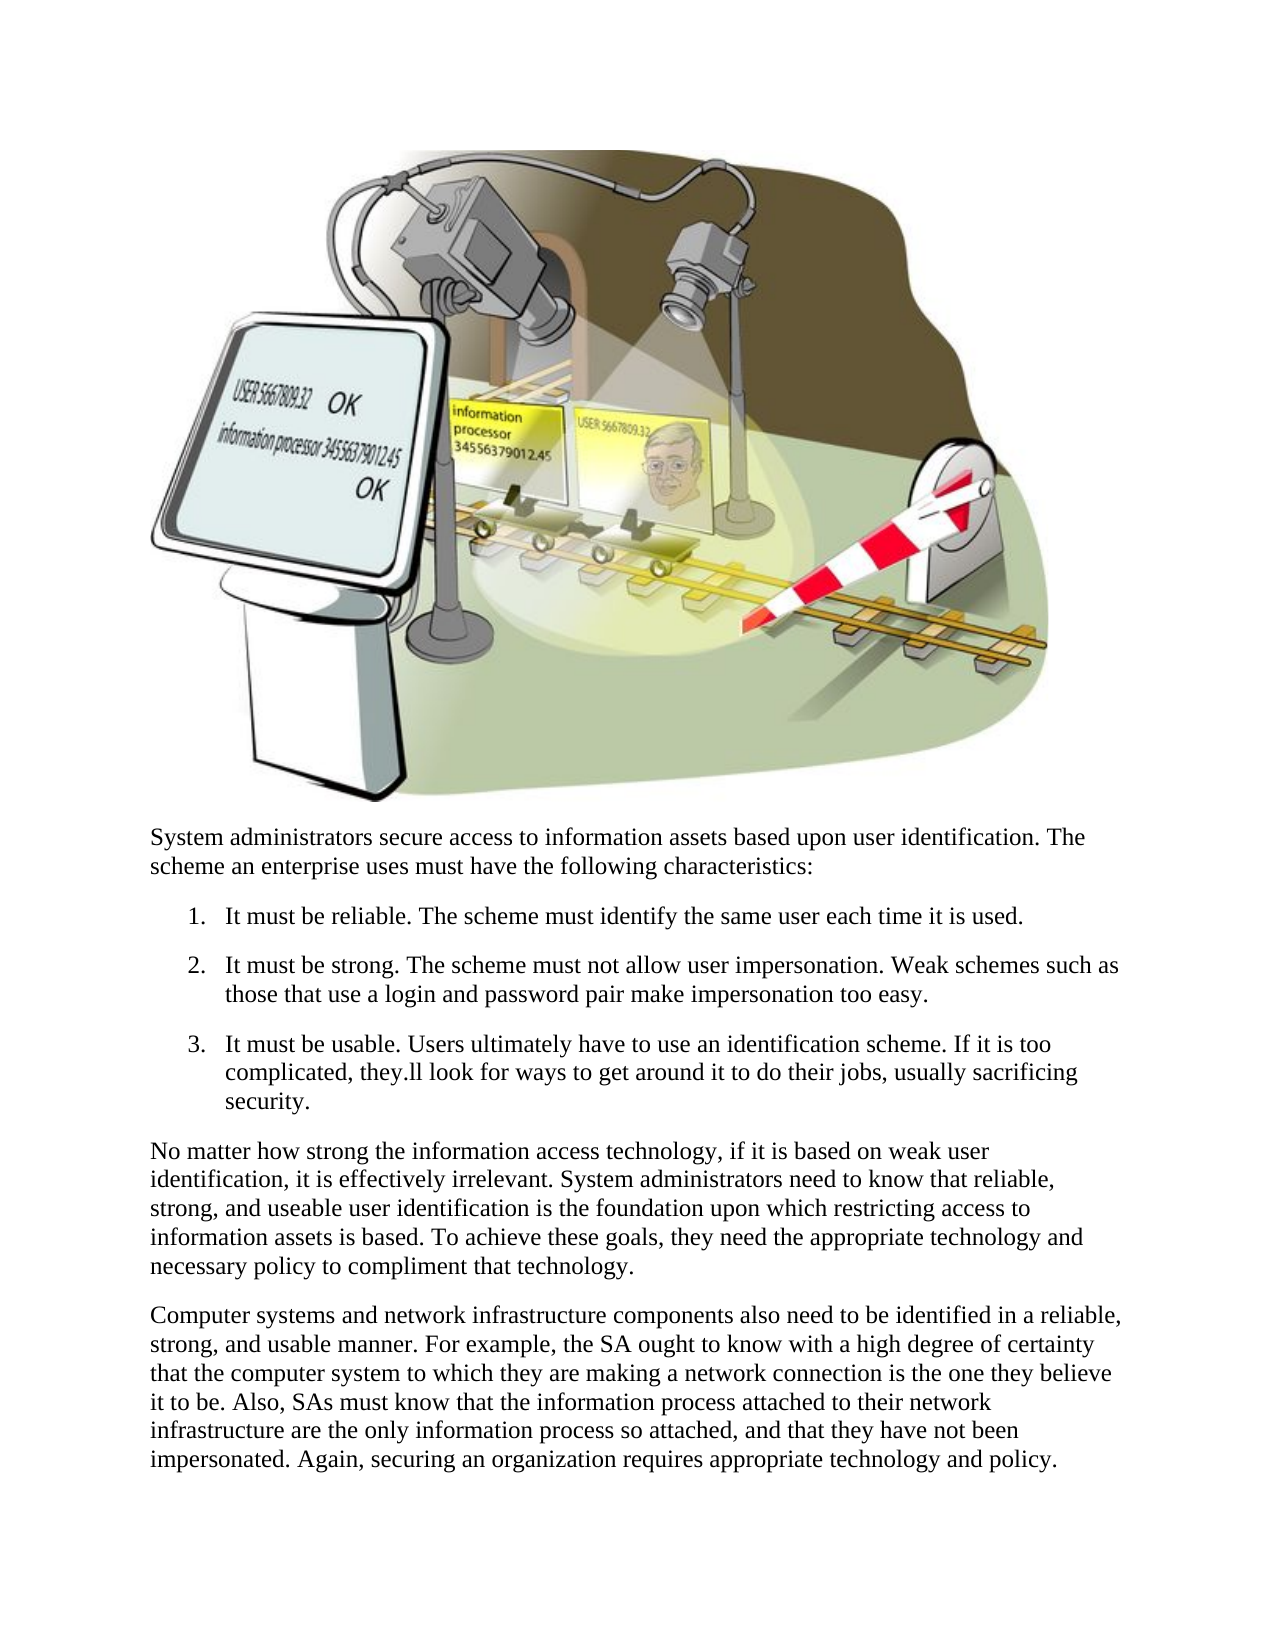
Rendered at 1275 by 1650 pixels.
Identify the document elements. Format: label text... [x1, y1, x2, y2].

list It must be usable. Users ultimately have to use an identification scheme. If it is too complicated, they.ll look for ways to get around it to do their jobs, usually sacrificing security. [187, 1029, 1125, 1115]
text No matter how strong the information access technology, if it is based on weak user identification, it is effectively irrelevant. System administrators need to know that reliable, strong, and useable user identification is the foundation upon which restricting access to information assets is based. To achieve these goals, they need the appropriate technology and necessary policy to compliment that technology. [150, 1136, 1125, 1279]
list It must be strong. The scheme must not allow user impersonation. Weak schemes such as those that use a login and password pair make impersonation too easy. [187, 950, 1125, 1008]
text Computer systems and network infrastructure components also need to be identified in a reliable, strong, and usable manner. For example, the SA ought to know with a high degree of certainty that the computer system to which they are making a network connection is the one they believe it to be. Also, SAs must know that the information process attached to their network infrastructure are the only information process so attached, and that they have not been impersonated. Again, securing an organization requires appropriate technology and policy. [150, 1300, 1125, 1473]
list It must be reliable. The scheme must identify the same user each time it is used. [187, 901, 1125, 929]
text System administrators secure access to information assets based upon user identification. The scheme an enterprise uses must have the following characteristics: [150, 822, 1125, 880]
